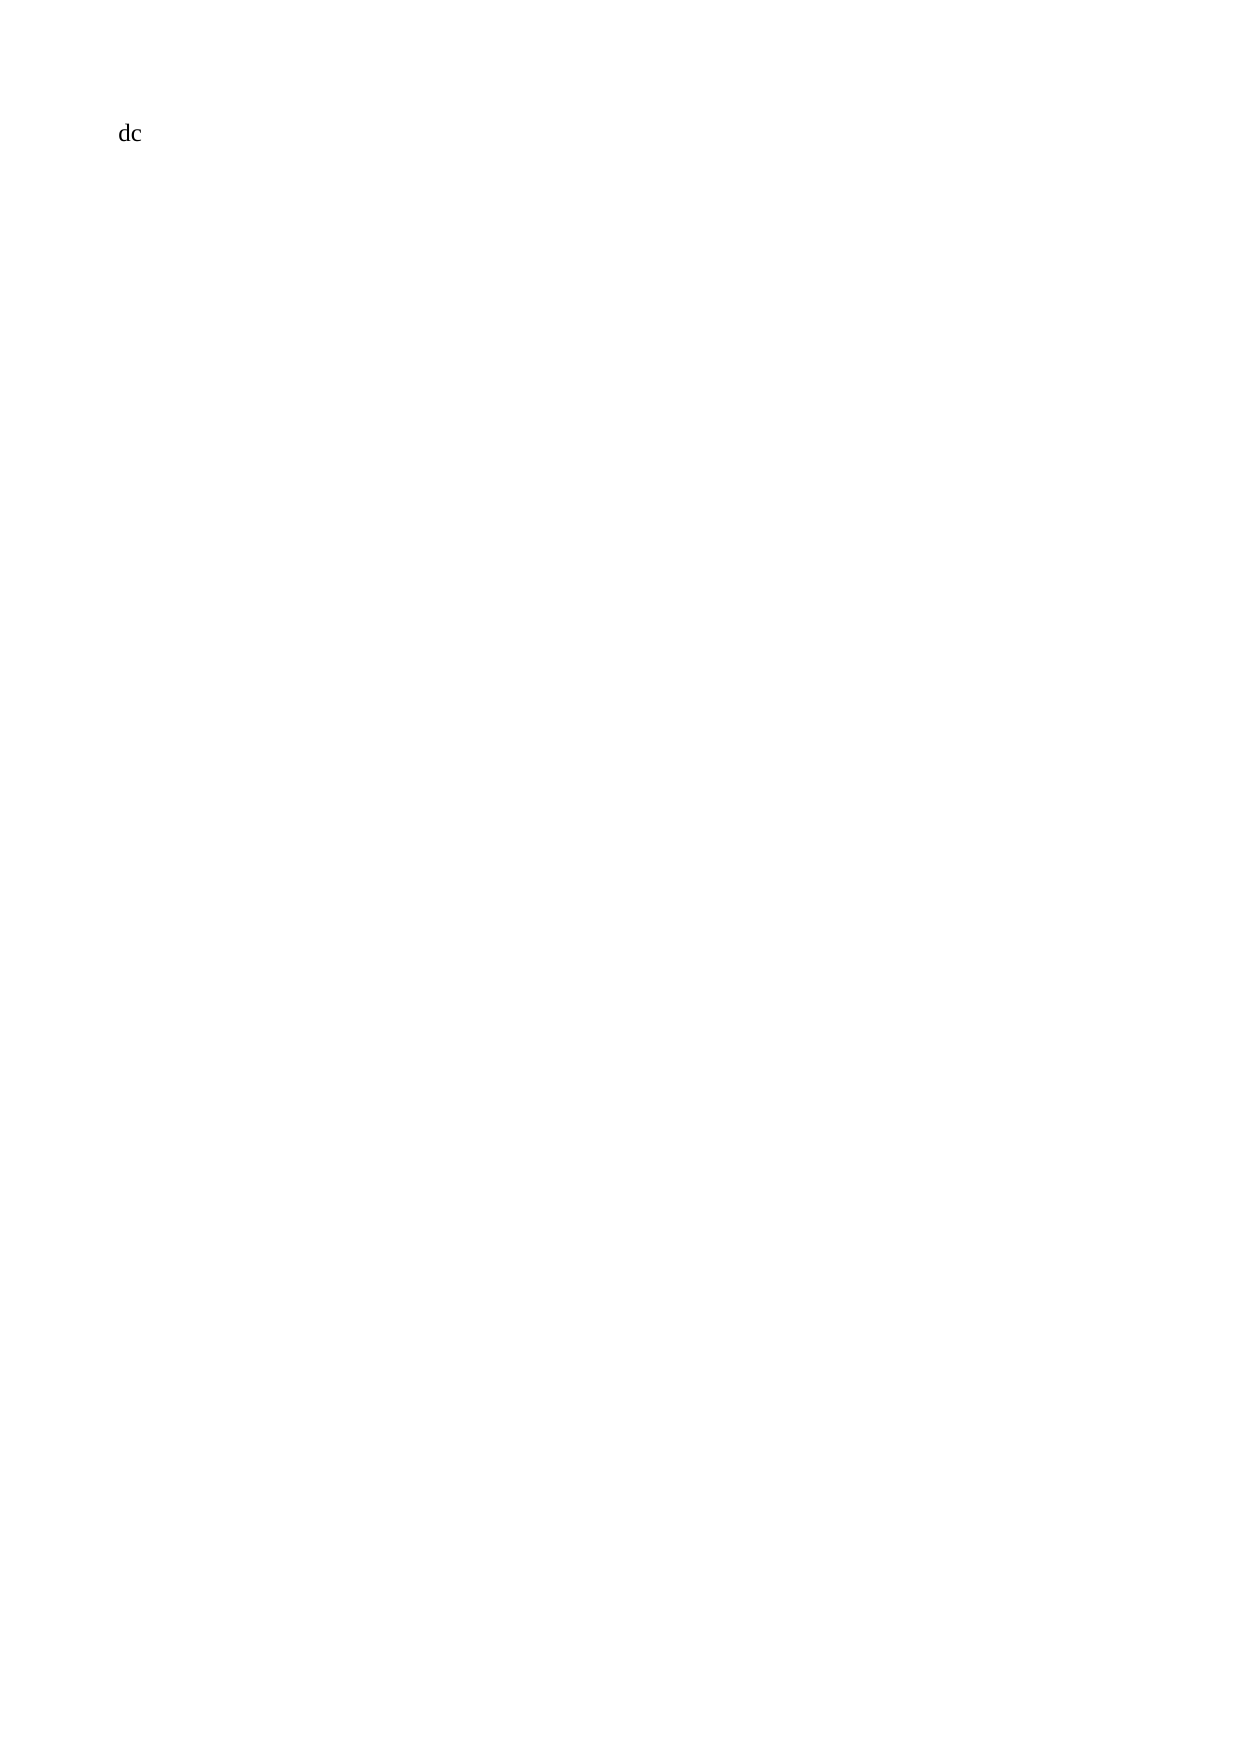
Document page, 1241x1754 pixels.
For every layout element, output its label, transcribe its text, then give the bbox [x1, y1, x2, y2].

text dc [118, 118, 1122, 147]
